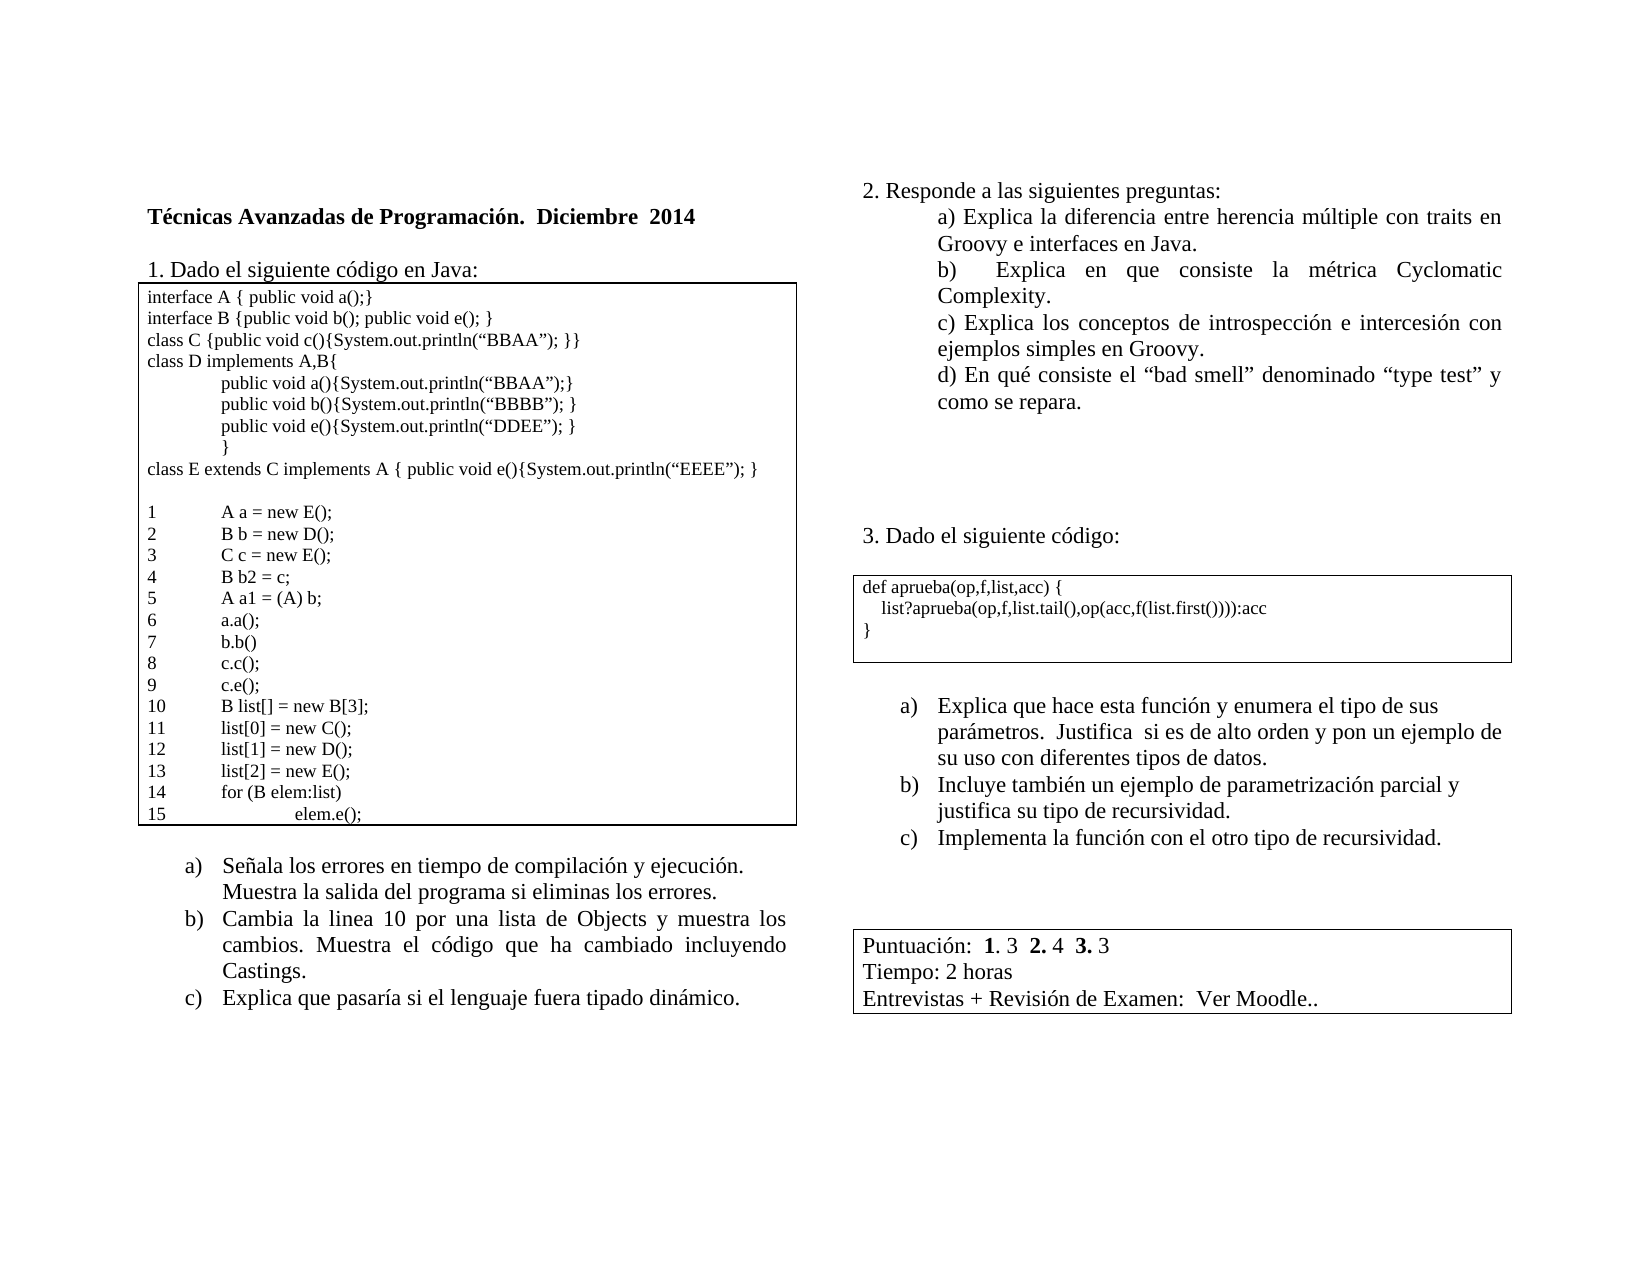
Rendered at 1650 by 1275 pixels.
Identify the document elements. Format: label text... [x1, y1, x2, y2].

list Señala los errores en tiempo de compilación y ejecución. Muestra la salida del programa si eliminas los errores. [184, 852, 787, 905]
text Tiempo: 2 horas [862, 958, 1503, 982]
text 13 list[2] = new E(); [147, 760, 787, 781]
text c) Explica los conceptos de introspección e intercesión con ejemplos simples en Groovy. [937, 309, 1503, 361]
text 3 C c = new E(); [147, 544, 787, 566]
text 2. Responde a las siguientes preguntas: [862, 177, 1503, 203]
text public void b(){System.out.println(“BBBB”); } [147, 393, 787, 415]
text b) Explica en que consiste la métrica Cyclomatic Complexity. [937, 256, 1503, 309]
text Puntuación: 1. 3 2. 4 3. 3 [854, 930, 1511, 958]
text interface B {public void b(); public void e(); } [147, 307, 787, 329]
text Entrevistas + Revisión de Examen: Ver Moodle.. [854, 982, 1511, 1013]
text list?aprueba(op,f,list.tail(),op(acc,f(list.first()))):acc [862, 597, 1503, 619]
list Explica que pasaría si el lenguaje fuera tipado dinámico. [184, 984, 787, 1010]
text 12 list[1] = new D(); [147, 738, 787, 760]
text d) En qué consiste el “bad smell” denominado “type test” y como se repara. [937, 361, 1503, 414]
text 10 B list[] = new B[3]; [147, 695, 787, 717]
text 4 B b2 = c; [147, 566, 787, 587]
text 3. Dado el siguiente código: [862, 522, 1503, 548]
text } [862, 619, 1503, 640]
text a) Explica la diferencia entre herencia múltiple con traits en Groovy e interfaces en Java. [937, 203, 1503, 256]
text 1 A a = new E(); [147, 501, 787, 523]
list Implementa la función con el otro tipo de recursividad. [900, 823, 1503, 850]
text 7 b.b() [147, 631, 787, 652]
text class D implements A,B{ [147, 350, 787, 372]
text def aprueba(op,f,list,acc) { [854, 576, 1511, 597]
list Cambia la linea 10 por una lista de Objects y muestra los cambios. Muestra el código que ha cambiado incluyendo Castings. [184, 905, 787, 984]
text class C {public void c(){System.out.println(“BBAA”); }} [147, 329, 787, 350]
text class E extends C implements A { public void e(){System.out.println(“EEEE”); } [147, 458, 787, 479]
text 9 c.e(); [147, 674, 787, 695]
text 6 a.a(); [147, 609, 787, 631]
list Explica que hace esta función y enumera el tipo de sus parámetros. Justifica si es de alto orden y pon un ejemplo de su uso con diferentes tipos de datos. [900, 692, 1503, 771]
text 15 elem.e(); [139, 800, 796, 824]
list Incluye también un ejemplo de parametrización parcial y justifica su tipo de recursividad. [900, 771, 1503, 823]
text public void e(){System.out.println(“DDEE”); } [147, 415, 787, 436]
text public void a(){System.out.println(“BBAA”);} [147, 372, 787, 393]
text } [147, 436, 787, 458]
text 5 A a1 = (A) b; [147, 587, 787, 609]
text interface A { public void a();} [139, 284, 796, 307]
text 1. Dado el siguiente código en Java: [147, 256, 787, 282]
subtitle Técnicas Avanzadas de Programación. Diciembre 2014 [147, 203, 787, 230]
text 2 B b = new D(); [147, 523, 787, 544]
text 14 for (B elem:list) [147, 781, 787, 800]
text 11 list[0] = new C(); [147, 717, 787, 738]
text 8 c.c(); [147, 652, 787, 674]
